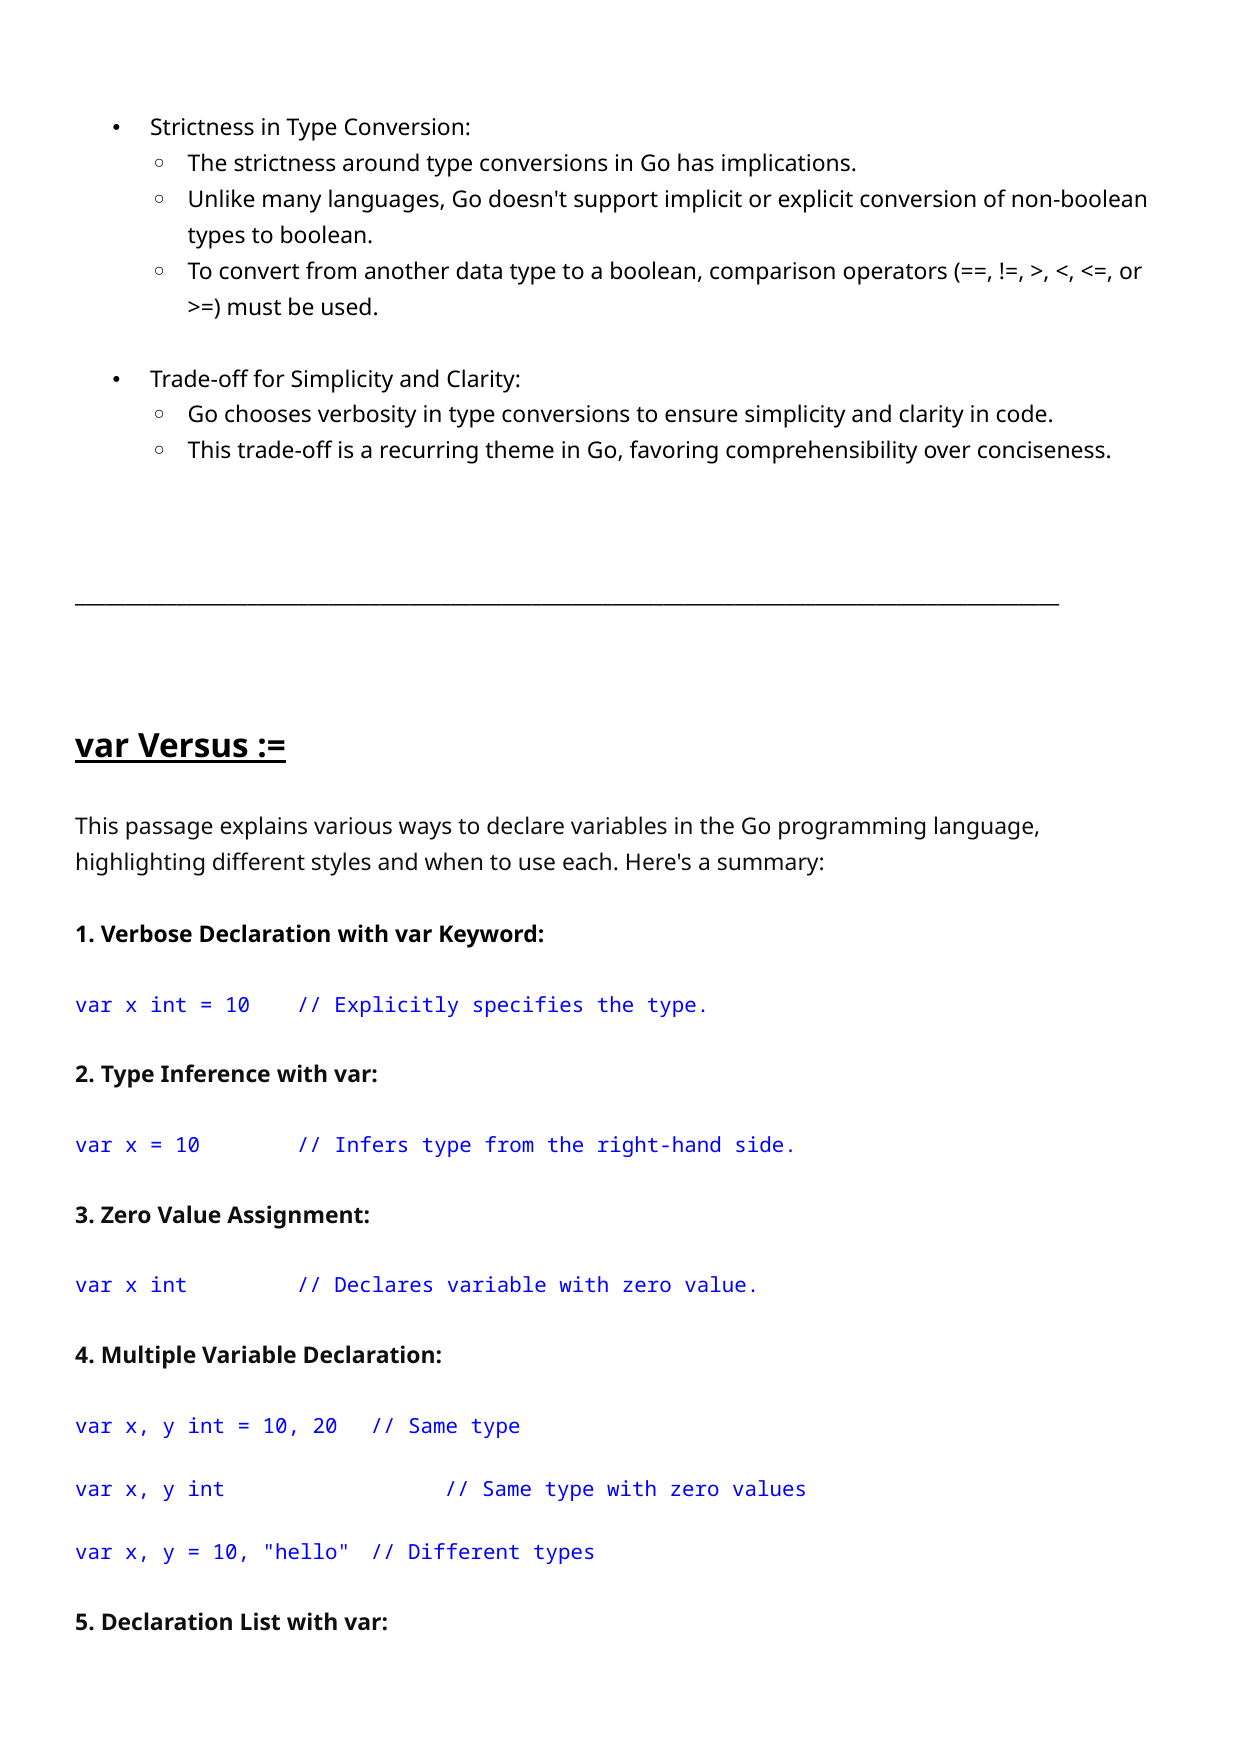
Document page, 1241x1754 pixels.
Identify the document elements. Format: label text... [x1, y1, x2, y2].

text var x = 10 // Infers type from the right-hand side. [75, 1130, 1166, 1158]
text 1. Verbose Declaration with var Keyword: [75, 918, 1166, 949]
list Go chooses verbosity in type conversions to ensure simplicity and clarity in code. [150, 398, 1166, 430]
text 2. Type Inference with var: [75, 1058, 1166, 1089]
text var x, y int = 10, 20 // Same type [75, 1411, 1166, 1439]
list To convert from another data type to a boolean, comparison operators (==, !=, >, <, <=, or >=) must be used. [150, 255, 1166, 322]
list The strictness around type conversions in Go has implications. [150, 147, 1166, 178]
text var Versus := [75, 722, 1166, 767]
list Unlike many languages, Go doesn't support implicit or explicit conversion of non-boolean types to boolean. [150, 183, 1166, 250]
text 5. Declaration List with var: [75, 1606, 1166, 1637]
text _________________________________________________________________________________________________ [75, 578, 1166, 609]
text var x, y = 10, "hello" // Different types [75, 1537, 1166, 1566]
text This passage explains various ways to declare variables in the Go programming language, highlighting different styles and when to use each. Here's a summary: [75, 810, 1166, 877]
text var x int = 10 // Explicitly specifies the type. [75, 990, 1166, 1018]
list This trade-off is a recurring theme in Go, favoring comprehensibility over conciseness. [150, 434, 1166, 466]
list Trade-off for Simplicity and Clarity: [112, 362, 1166, 394]
text var x, y int // Same type with zero values [75, 1474, 1166, 1503]
text 4. Multiple Variable Declaration: [75, 1339, 1166, 1370]
text 3. Zero Value Assignment: [75, 1199, 1166, 1230]
list Strictness in Type Conversion: [112, 111, 1166, 142]
text var x int // Declares variable with zero value. [75, 1271, 1166, 1299]
